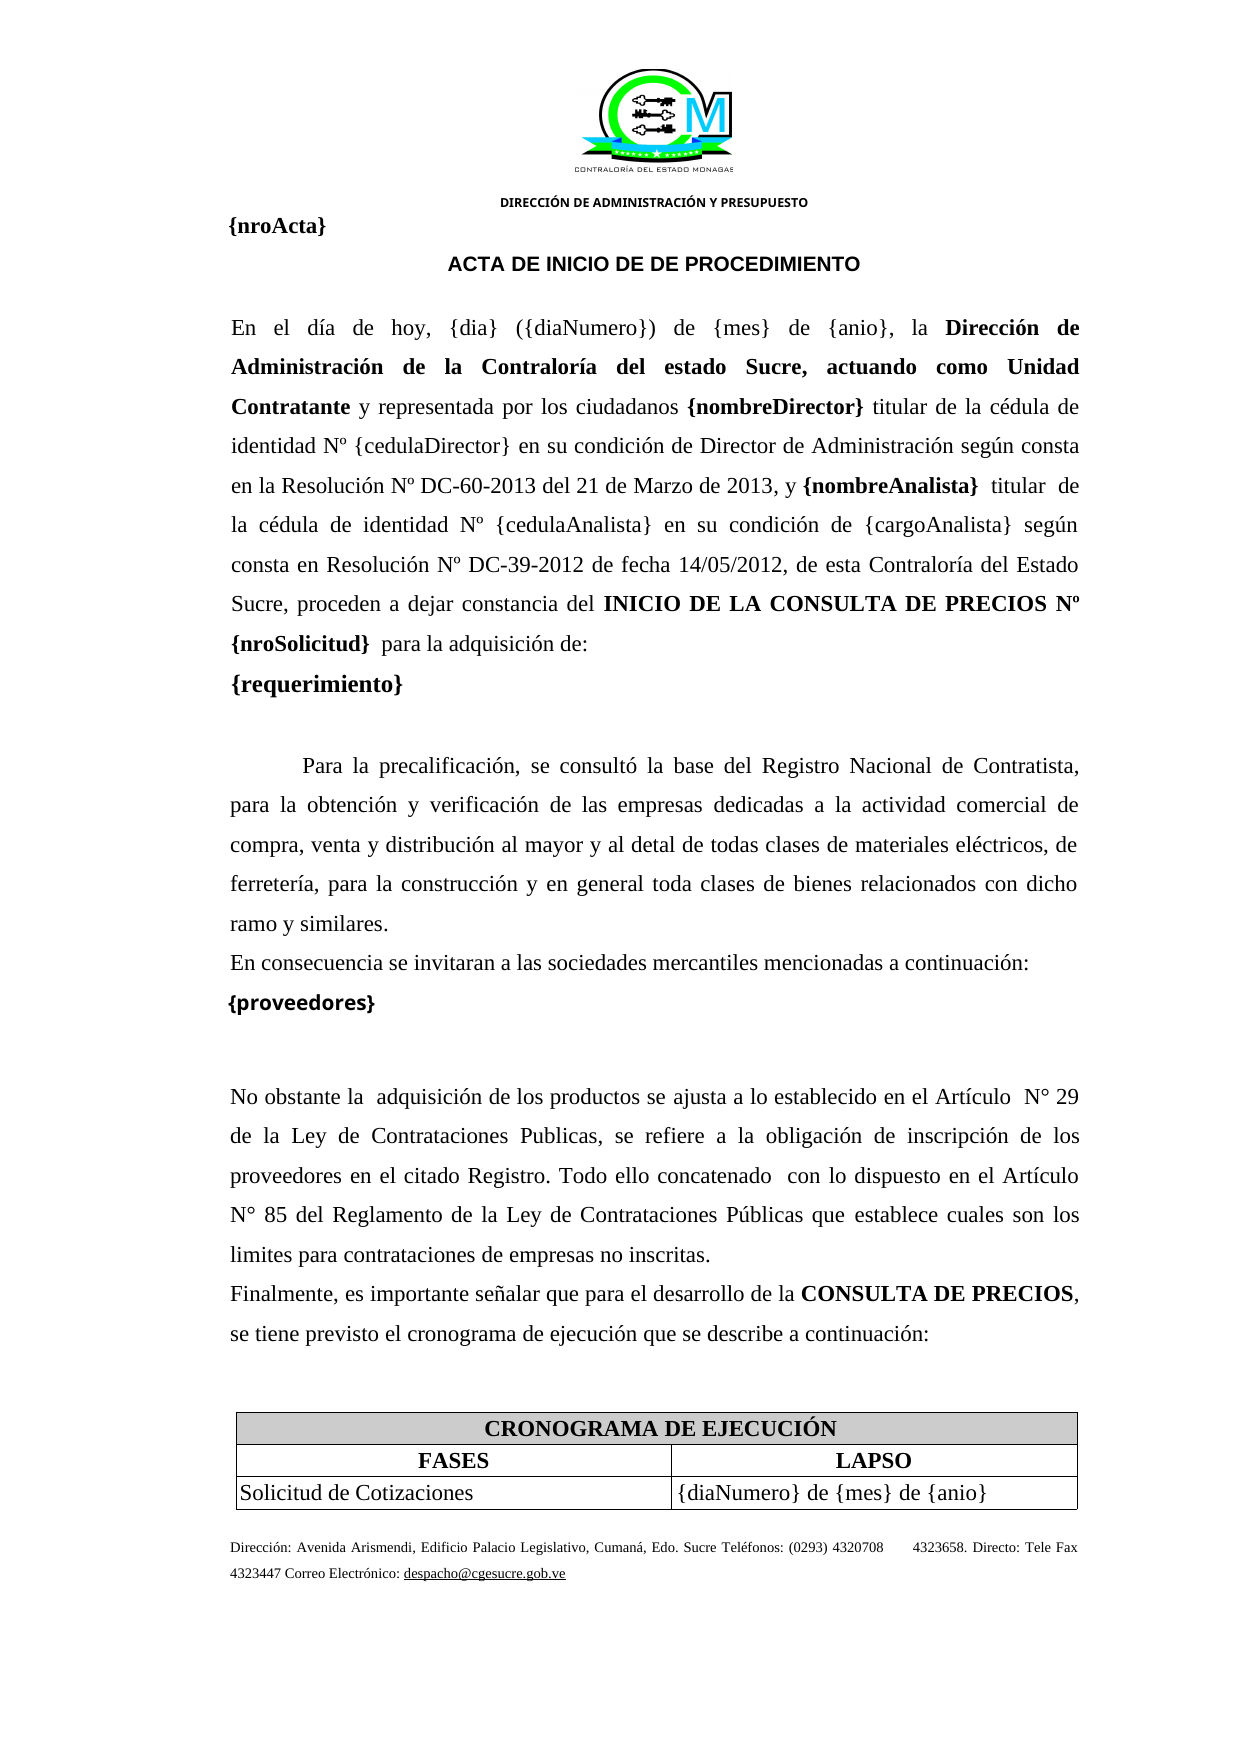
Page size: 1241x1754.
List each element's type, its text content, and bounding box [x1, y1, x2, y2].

text En el día de hoy, {dia} ({diaNumero}) de {mes} de {anio}, la Dirección de Administración de la Contraloría del estado Sucre, actuando como Unidad Contratante y representada por los ciudadanos {nombreDirector} titular de la cédula de identidad Nº {cedulaDirector} en su condición de Director de Administración según consta en la Resolución Nº DC-60-2013 del 21 de Marzo de 2013, y {nombreAnalista} titular de la cédula de identidad Nº {cedulaAnalista} en su condición de {cargoAnalista} según consta en Resolución Nº DC-39-2012 de fecha 14/05/2012, de esta Contraloría del Estado Sucre, proceden a dejar constancia del INICIO DE LA CONSULTA DE PRECIOS Nº {nroSolicitud} para la adquisición de: [231, 314, 1080, 656]
table_cell FASES [237, 1445, 671, 1476]
table_header CRONOGRAMA DE EJECUCIÓN [237, 1413, 1077, 1444]
table_cell {diaNumero} de {mes} de {anio} [672, 1477, 1077, 1509]
text No obstante la adquisición de los productos se ajusta a lo establecido en el Artículo N° 29 de la Ley de Contrataciones Publicas, se refiere a la obligación de inscripción de los proveedores en el citado Registro. Todo ello concatenado con lo dispuesto en el Artículo N° 85 del Reglamento de la Ley de Contrataciones Públicas que establece cuales son los limites para contrataciones de empresas no inscritas. [230, 1083, 1080, 1267]
picture [574, 69, 733, 172]
text ACTA DE INICIO DE DE PROCEDIMIENTO [228, 251, 1080, 275]
text Finalmente, es importante señalar que para el desarrollo de la CONSULTA DE PRECIOS, se tiene previsto el cronograma de ejecución que se describe a continuación: [230, 1280, 1080, 1346]
text En consecuencia se invitaran a las sociedades mercantiles mencionadas a continuación: [230, 949, 1080, 975]
table_cell Solicitud de Cotizaciones [237, 1477, 671, 1509]
text {requerimiento} [231, 669, 1080, 698]
text {nroActa} [228, 212, 1080, 238]
table_cell LAPSO [672, 1445, 1077, 1476]
text {proveedores} [228, 988, 1080, 1017]
text Para la precalificación, se consultó la base del Registro Nacional de Contratista, para la obtención y verificación de las empresas dedicadas a la actividad comercial de compra, venta y distribución al mayor y al detal de todas clases de materiales eléctricos, de ferretería, para la construcción y en general toda clases de bienes relacionados con dicho ramo y similares. [230, 752, 1080, 936]
